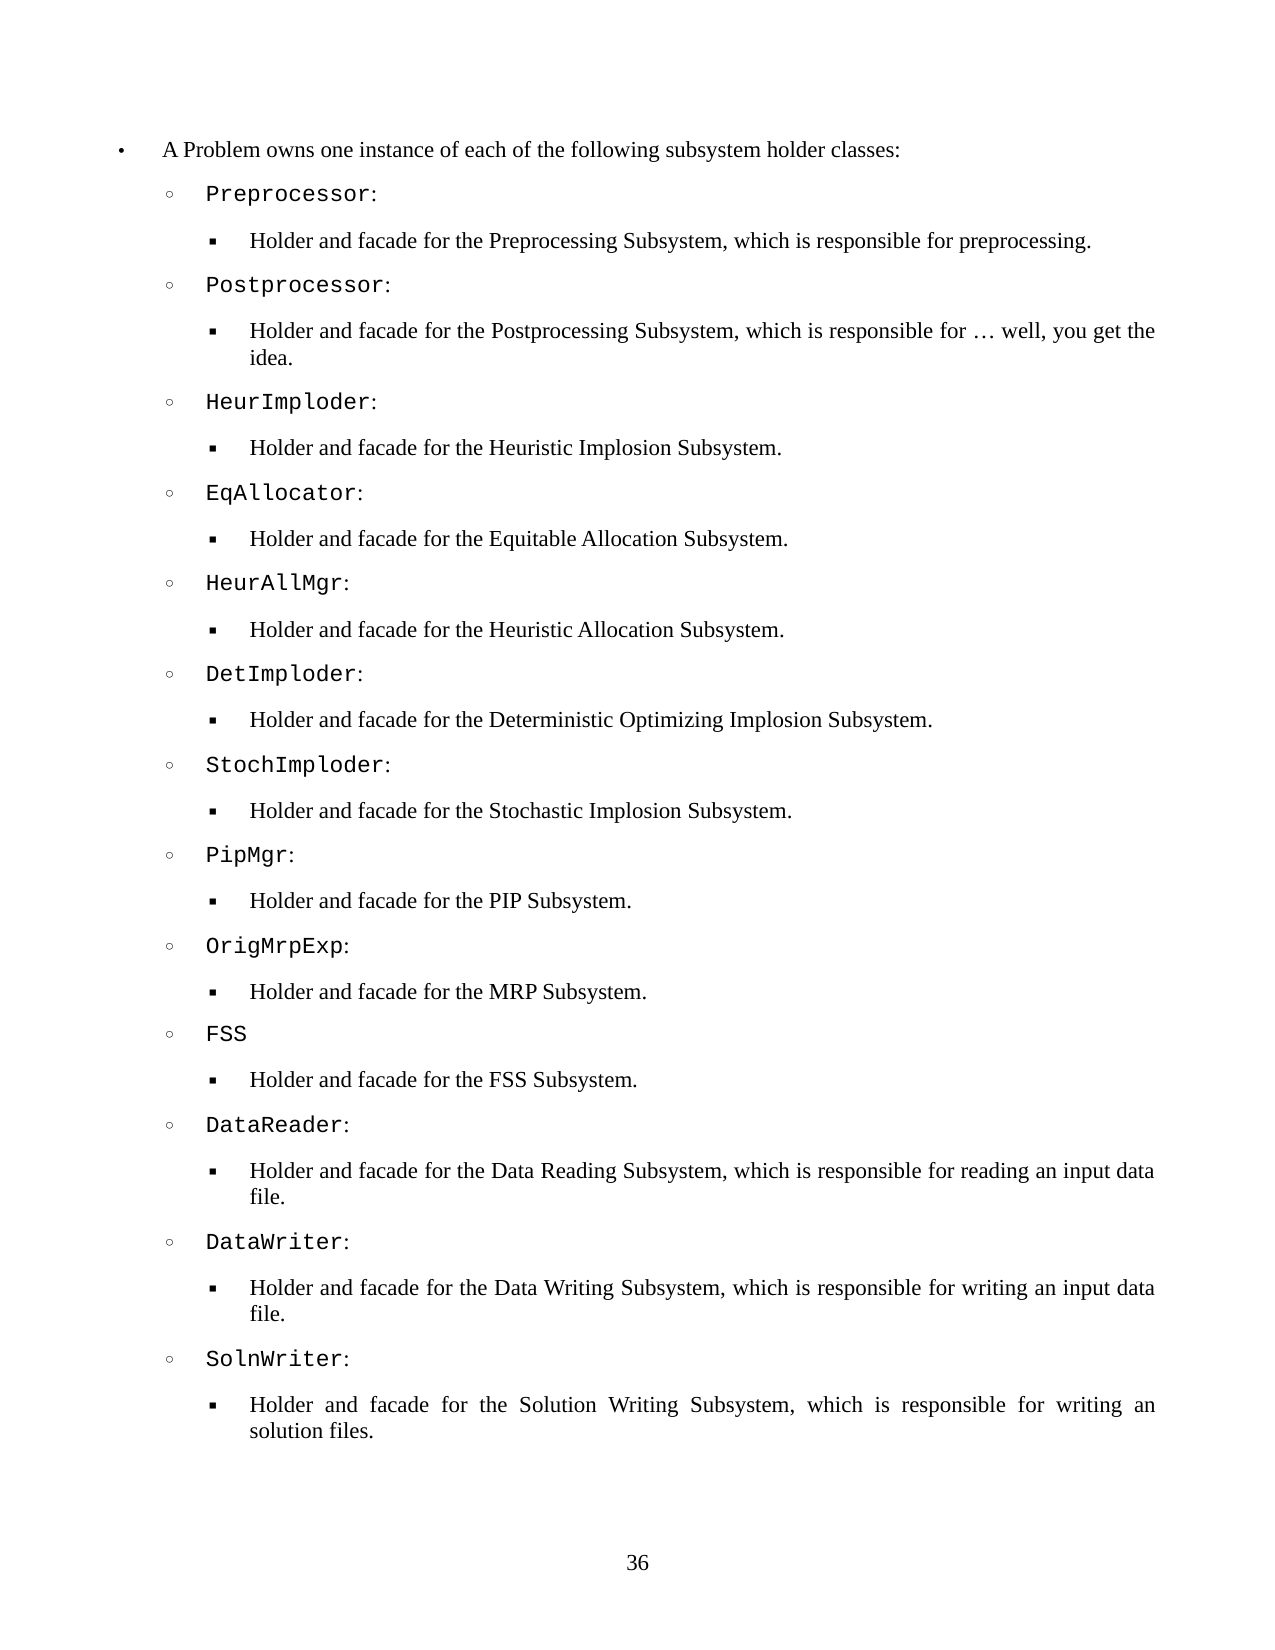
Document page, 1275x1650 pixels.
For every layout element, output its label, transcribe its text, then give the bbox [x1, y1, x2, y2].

list Holder and facade for the Heuristic Allocation Subsystem. [206, 616, 1157, 642]
list Holder and facade for the Stochastic Implosion Subsystem. [206, 797, 1157, 823]
list Holder and facade for the Data Reading Subsystem, which is responsible for reading an input data file. [206, 1157, 1157, 1210]
list HeurImploder: [162, 388, 1157, 416]
list OrigMrpExp: [162, 932, 1157, 960]
list Holder and facade for the Postprocessing Subsystem, which is responsible for … well, you get the idea. [206, 317, 1157, 370]
list DetImploder: [162, 660, 1157, 688]
list FSS [162, 1022, 1157, 1048]
list Holder and facade for the FSS Subsystem. [206, 1066, 1157, 1093]
list DataWriter: [162, 1228, 1157, 1256]
list Holder and facade for the Deterministic Optimizing Implosion Subsystem. [206, 706, 1157, 733]
list A Problem owns one instance of each of the following subsystem holder classes: [118, 136, 1157, 162]
list SolnWriter: [162, 1345, 1157, 1373]
list Holder and facade for the PIP Subsystem. [206, 887, 1157, 914]
list Preprocessor: [162, 181, 1157, 209]
list Holder and facade for the MRP Subsystem. [206, 978, 1157, 1004]
list EqAllocator: [162, 479, 1157, 507]
list PipMgr: [162, 841, 1157, 869]
list Holder and facade for the Preprocessing Subsystem, which is responsible for preprocessing. [206, 227, 1157, 253]
list Holder and facade for the Data Writing Subsystem, which is responsible for writing an input data file. [206, 1274, 1157, 1327]
list Holder and facade for the Equitable Allocation Subsystem. [206, 525, 1157, 551]
list Postprocessor: [162, 271, 1157, 299]
list StochImploder: [162, 751, 1157, 779]
list Holder and facade for the Solution Writing Subsystem, which is responsible for writing an solution files. [206, 1391, 1157, 1444]
list Holder and facade for the Heuristic Implosion Subsystem. [206, 434, 1157, 461]
list HeurAllMgr: [162, 569, 1157, 598]
list DataReader: [162, 1111, 1157, 1139]
